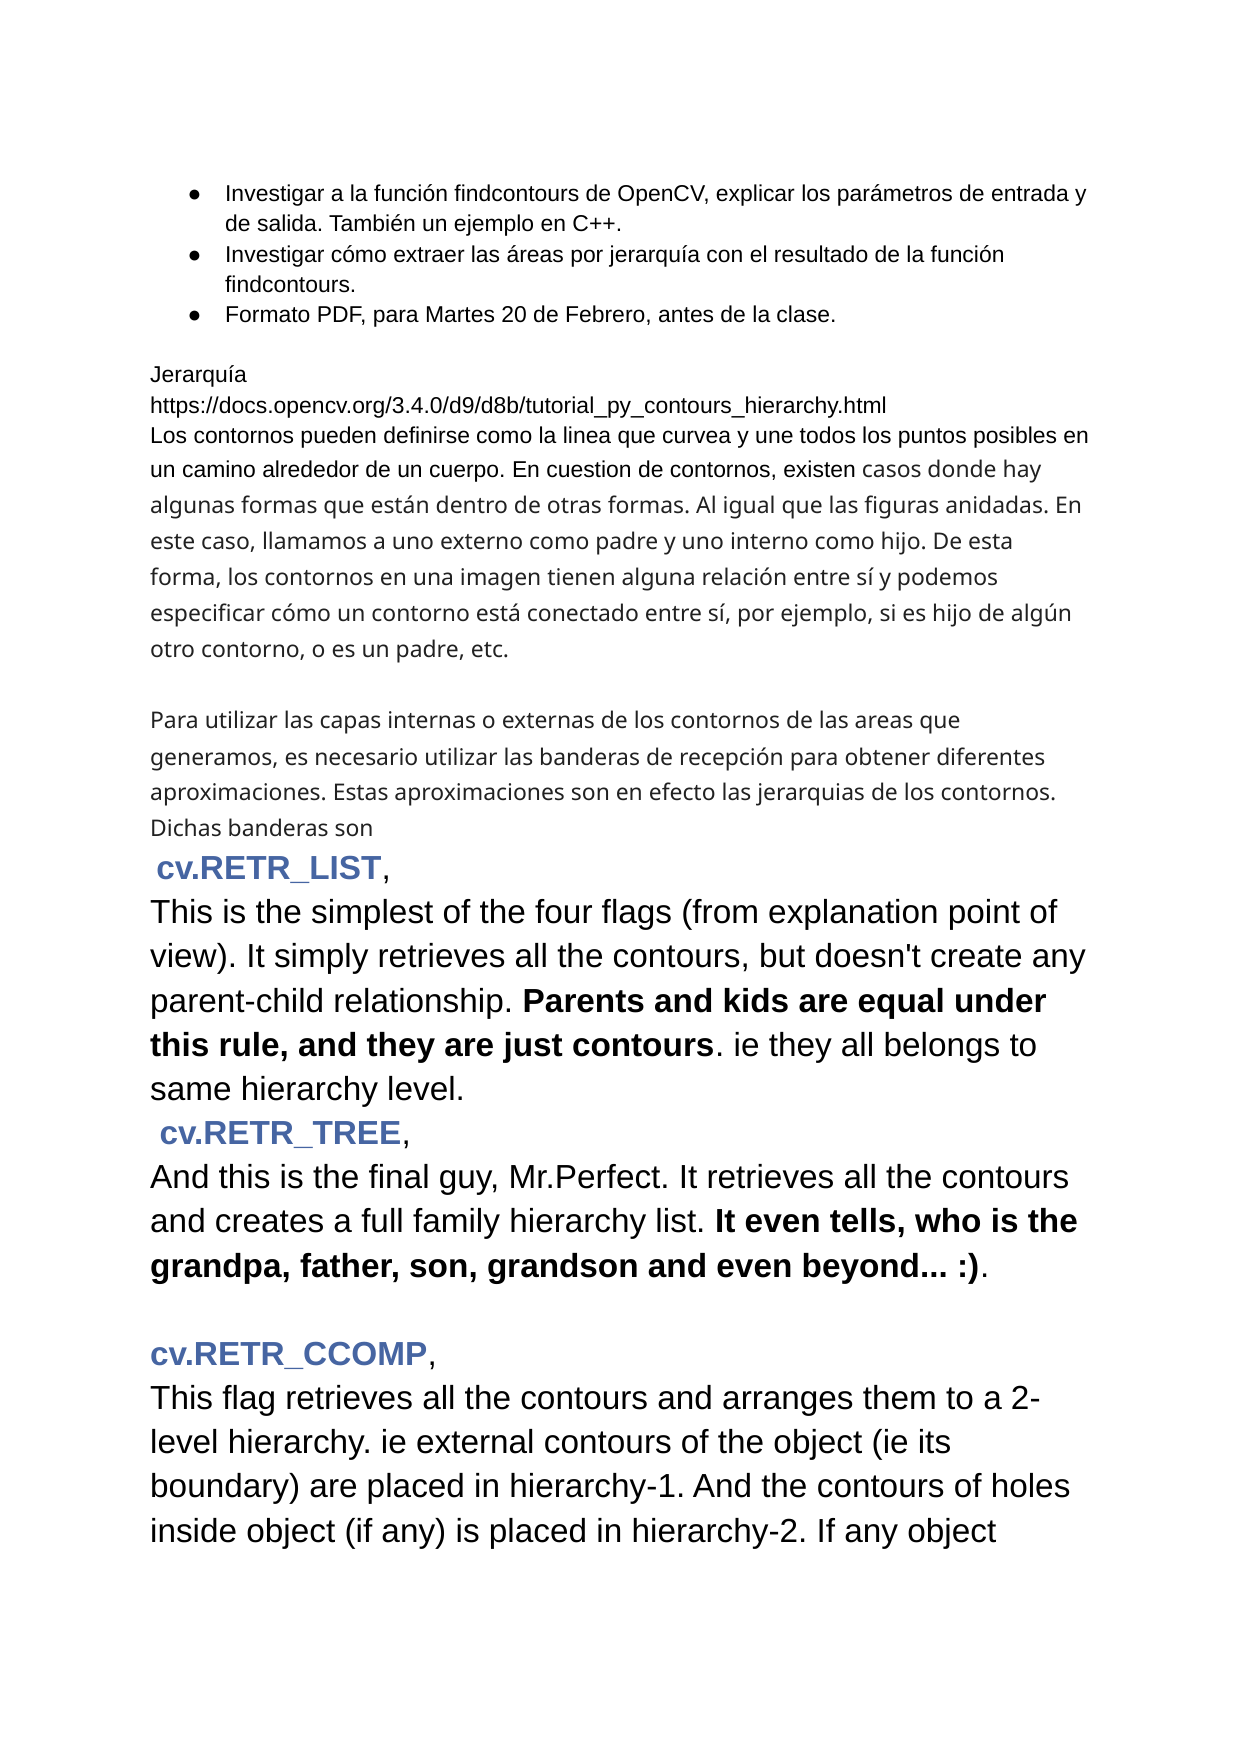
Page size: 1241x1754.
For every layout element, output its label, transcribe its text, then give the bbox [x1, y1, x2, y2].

text Jerarquía [150, 361, 1090, 388]
text This flag retrieves all the contours and arranges them to a 2-level hierarchy. ie external contours of the object (ie its boundary) are placed in hierarchy-1. And the contours of holes inside object (if any) is placed in hierarchy-2. If any object [150, 1378, 1090, 1549]
text Para utilizar las capas internas o externas de los contornos de las areas que generamos, es necesario utilizar las banderas de recepción para obtener diferentes aproximaciones. Estas aproximaciones son en efecto las jerarquias de los contornos. Dichas banderas son [150, 704, 1090, 843]
text cv.RETR_TREE, [150, 1113, 1090, 1152]
text Los contornos pueden definirse como la linea que curvea y une todos los puntos posibles en un camino alrededor de un cuerpo. En cuestion de contornos, existen casos donde hay algunas formas que están dentro de otras formas. Al igual que las figuras anidadas. En este caso, llamamos a uno externo como padre y uno interno como hijo. De esta forma, los contornos en una imagen tienen alguna relación entre sí y podemos especificar cómo un contorno está conectado entre sí, por ejemplo, si es hijo de algún otro contorno, o es un padre, etc. [150, 422, 1090, 664]
list Formato PDF, para Martes 20 de Febrero, antes de la clase. [187, 301, 1090, 327]
text And this is the final guy, Mr.Perfect. It retrieves all the contours and creates a full family hierarchy list. It even tells, who is the grandpa, father, son, grandson and even beyond... :). [150, 1157, 1090, 1284]
text This is the simplest of the four flags (from explanation point of view). It simply retrieves all the contours, but doesn't create any parent-child relationship. Parents and kids are equal under this rule, and they are just contours. ie they all belongs to same hierarchy level. [150, 892, 1090, 1107]
text cv.RETR_CCOMP, [150, 1334, 1090, 1372]
text cv.RETR_LIST, [150, 848, 1090, 887]
list Investigar a la función findcontours de OpenCV, explicar los parámetros de entrada y de salida. También un ejemplo en C++. [187, 180, 1090, 237]
list Investigar cómo extraer las áreas por jerarquía con el resultado de la función findcontours. [187, 241, 1090, 297]
text https://docs.opencv.org/3.4.0/d9/d8b/tutorial_py_contours_hierarchy.html [150, 392, 1090, 418]
